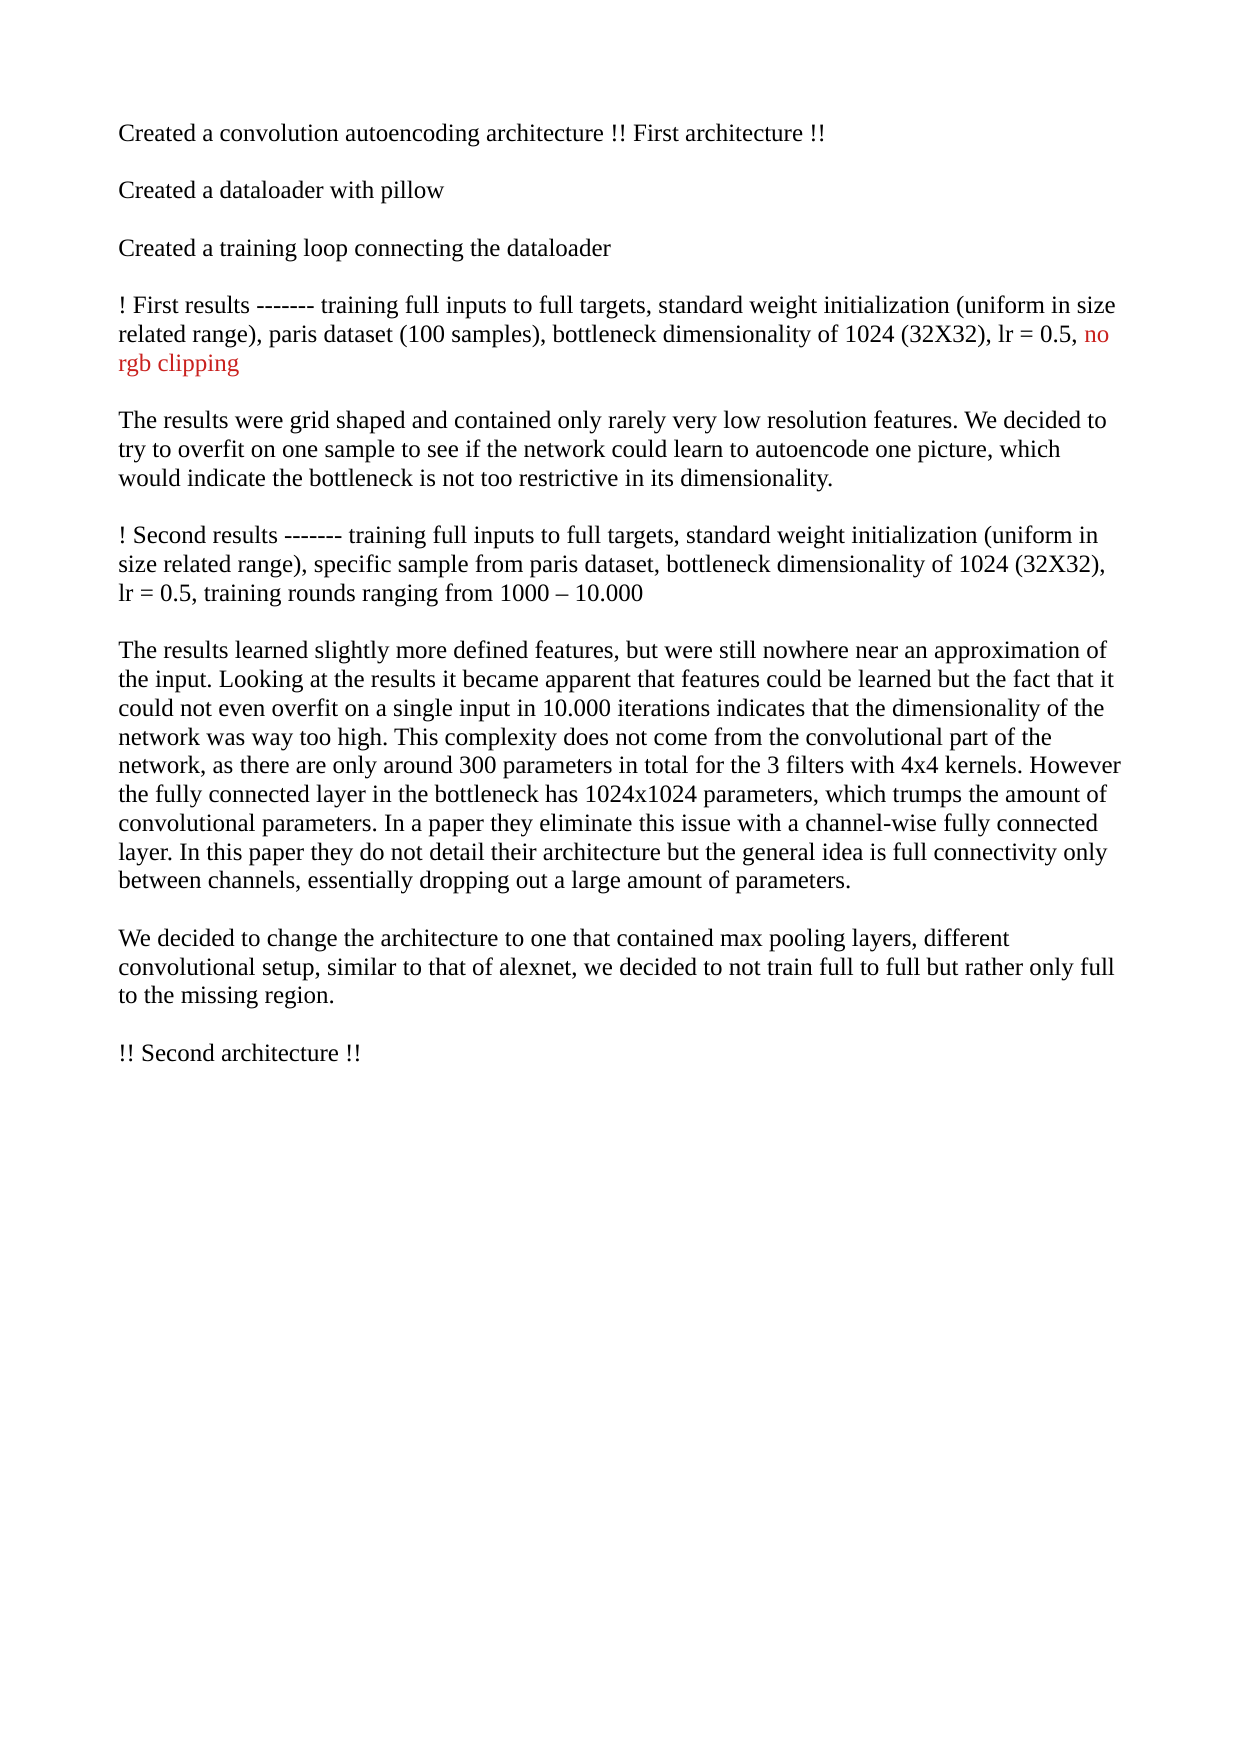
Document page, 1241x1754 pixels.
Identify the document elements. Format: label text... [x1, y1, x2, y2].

text Created a dataloader with pillow [118, 176, 1122, 204]
text Created a training loop connecting the dataloader [118, 233, 1122, 262]
text The results were grid shaped and contained only rarely very low resolution features. We decided to try to overfit on one sample to see if the network could learn to autoencode one picture, which would indicate the bottleneck is not too restrictive in its dimensionality. [118, 406, 1122, 492]
text ! Second results ------- training full inputs to full targets, standard weight initialization (uniform in size related range), specific sample from paris dataset, bottleneck dimensionality of 1024 (32X32), lr = 0.5, training rounds ranging from 1000 – 10.000 [118, 521, 1122, 607]
text ! First results ------- training full inputs to full targets, standard weight initialization (uniform in size related range), paris dataset (100 samples), bottleneck dimensionality of 1024 (32X32), lr = 0.5, no rgb clipping [118, 291, 1122, 377]
text Created a convolution autoencoding architecture !! First architecture !! [118, 118, 1122, 147]
text We decided to change the architecture to one that contained max pooling layers, different convolutional setup, similar to that of alexnet, we decided to not train full to full but rather only full to the missing region. [118, 923, 1122, 1009]
text The results learned slightly more defined features, but were still nowhere near an approximation of the input. Looking at the results it became apparent that features could be learned but the fact that it could not even overfit on a single input in 10.000 iterations indicates that the dimensionality of the network was way too high. This complexity does not come from the convolutional part of the network, as there are only around 300 parameters in total for the 3 filters with 4x4 kernels. However the fully connected layer in the bottleneck has 1024x1024 parameters, which trumps the amount of convolutional parameters. In a paper they eliminate this issue with a channel-wise fully connected layer. In this paper they do not detail their architecture but the general idea is full connectivity only between channels, essentially dropping out a large amount of parameters. [118, 636, 1122, 894]
text !! Second architecture !! [118, 1038, 1122, 1067]
